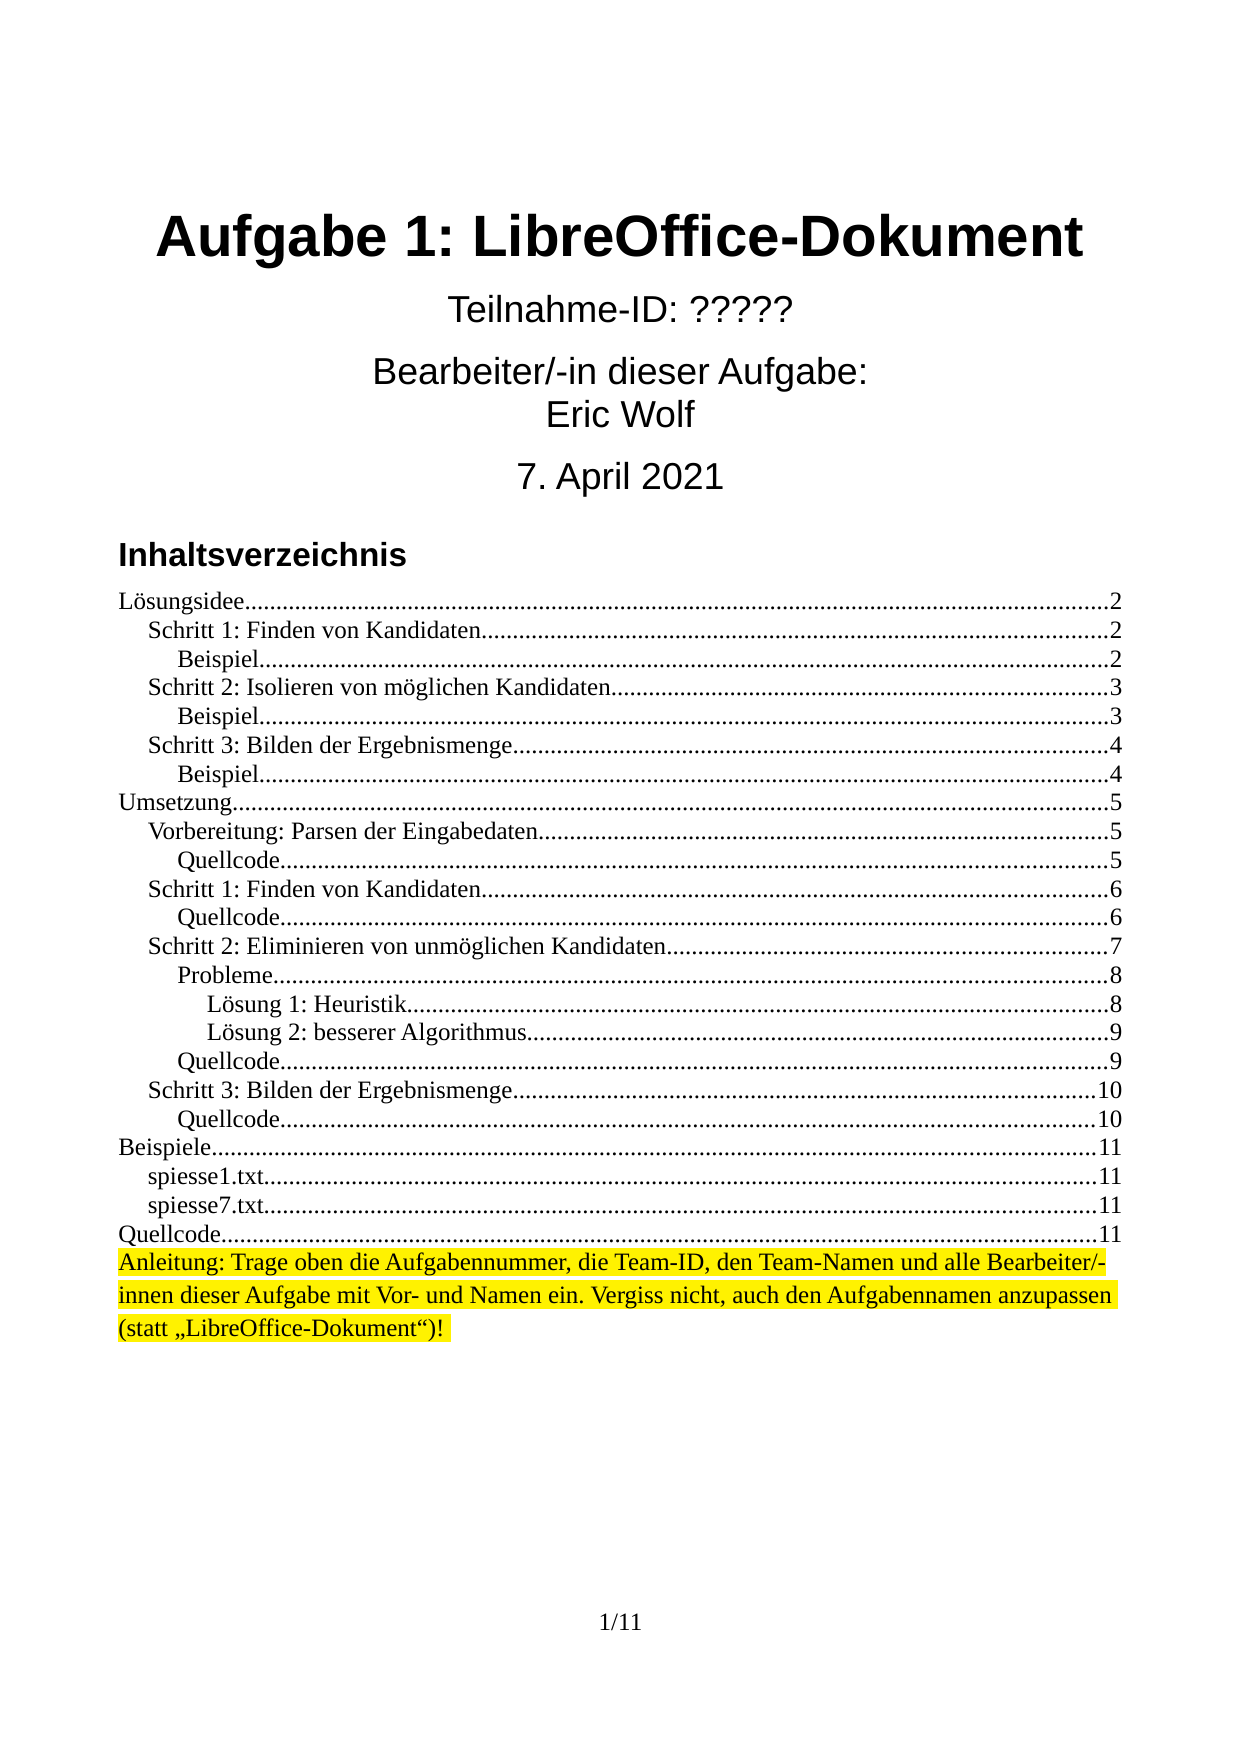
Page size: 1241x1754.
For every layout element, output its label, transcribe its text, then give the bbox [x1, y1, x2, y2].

title Aufgabe 1: LibreOffice-Dokument [118, 202, 1122, 269]
text Quellcode 6 [177, 902, 1122, 931]
text Umsetzung 5 [118, 787, 1122, 816]
text Schritt 2: Eliminieren von unmöglichen Kandidaten 7 [148, 931, 1122, 960]
text Schritt 2: Isolieren von möglichen Kandidaten 3 [148, 672, 1122, 701]
subtitle Teilnahme-ID: ????? [118, 288, 1122, 331]
subtitle Bearbeiter/-in dieser Aufgabe: Eric Wolf [118, 349, 1122, 436]
text Schritt 1: Finden von Kandidaten 2 [148, 615, 1122, 644]
text Schritt 3: Bilden der Ergebnismenge 4 [148, 730, 1122, 759]
text Beispiele 11 [118, 1132, 1122, 1161]
text Lösung 1: Heuristik 8 [207, 989, 1122, 1017]
text Anleitung: Trage oben die Aufgabennummer, die Team-ID, den Team-Namen und alle Bearbeiter/-innen dieser Aufgabe mit Vor- und Namen ein. Vergiss nicht, auch den Aufgabennamen anzupassen (statt „LibreOffice-Dokument“)! [118, 1247, 1122, 1342]
text Vorbereitung: Parsen der Eingabedaten 5 [148, 816, 1122, 845]
text Probleme 8 [177, 960, 1122, 989]
text Beispiel 2 [177, 644, 1122, 672]
text Schritt 1: Finden von Kandidaten 6 [148, 874, 1122, 902]
subtitle Inhaltsverzeichnis [118, 535, 1122, 574]
text Lösung 2: besserer Algorithmus 9 [207, 1017, 1122, 1046]
text spiesse1.txt 11 [148, 1161, 1122, 1190]
text Quellcode 5 [177, 845, 1122, 874]
text Quellcode 10 [177, 1104, 1122, 1132]
text Beispiel 3 [177, 701, 1122, 730]
text Quellcode 9 [177, 1046, 1122, 1075]
text Quellcode 11 [118, 1219, 1122, 1247]
text Lösungsidee 2 [118, 586, 1122, 615]
subtitle 7. April 2021 [118, 454, 1122, 498]
text Schritt 3: Bilden der Ergebnismenge 10 [148, 1075, 1122, 1104]
text spiesse7.txt 11 [148, 1190, 1122, 1219]
text Beispiel 4 [177, 759, 1122, 787]
